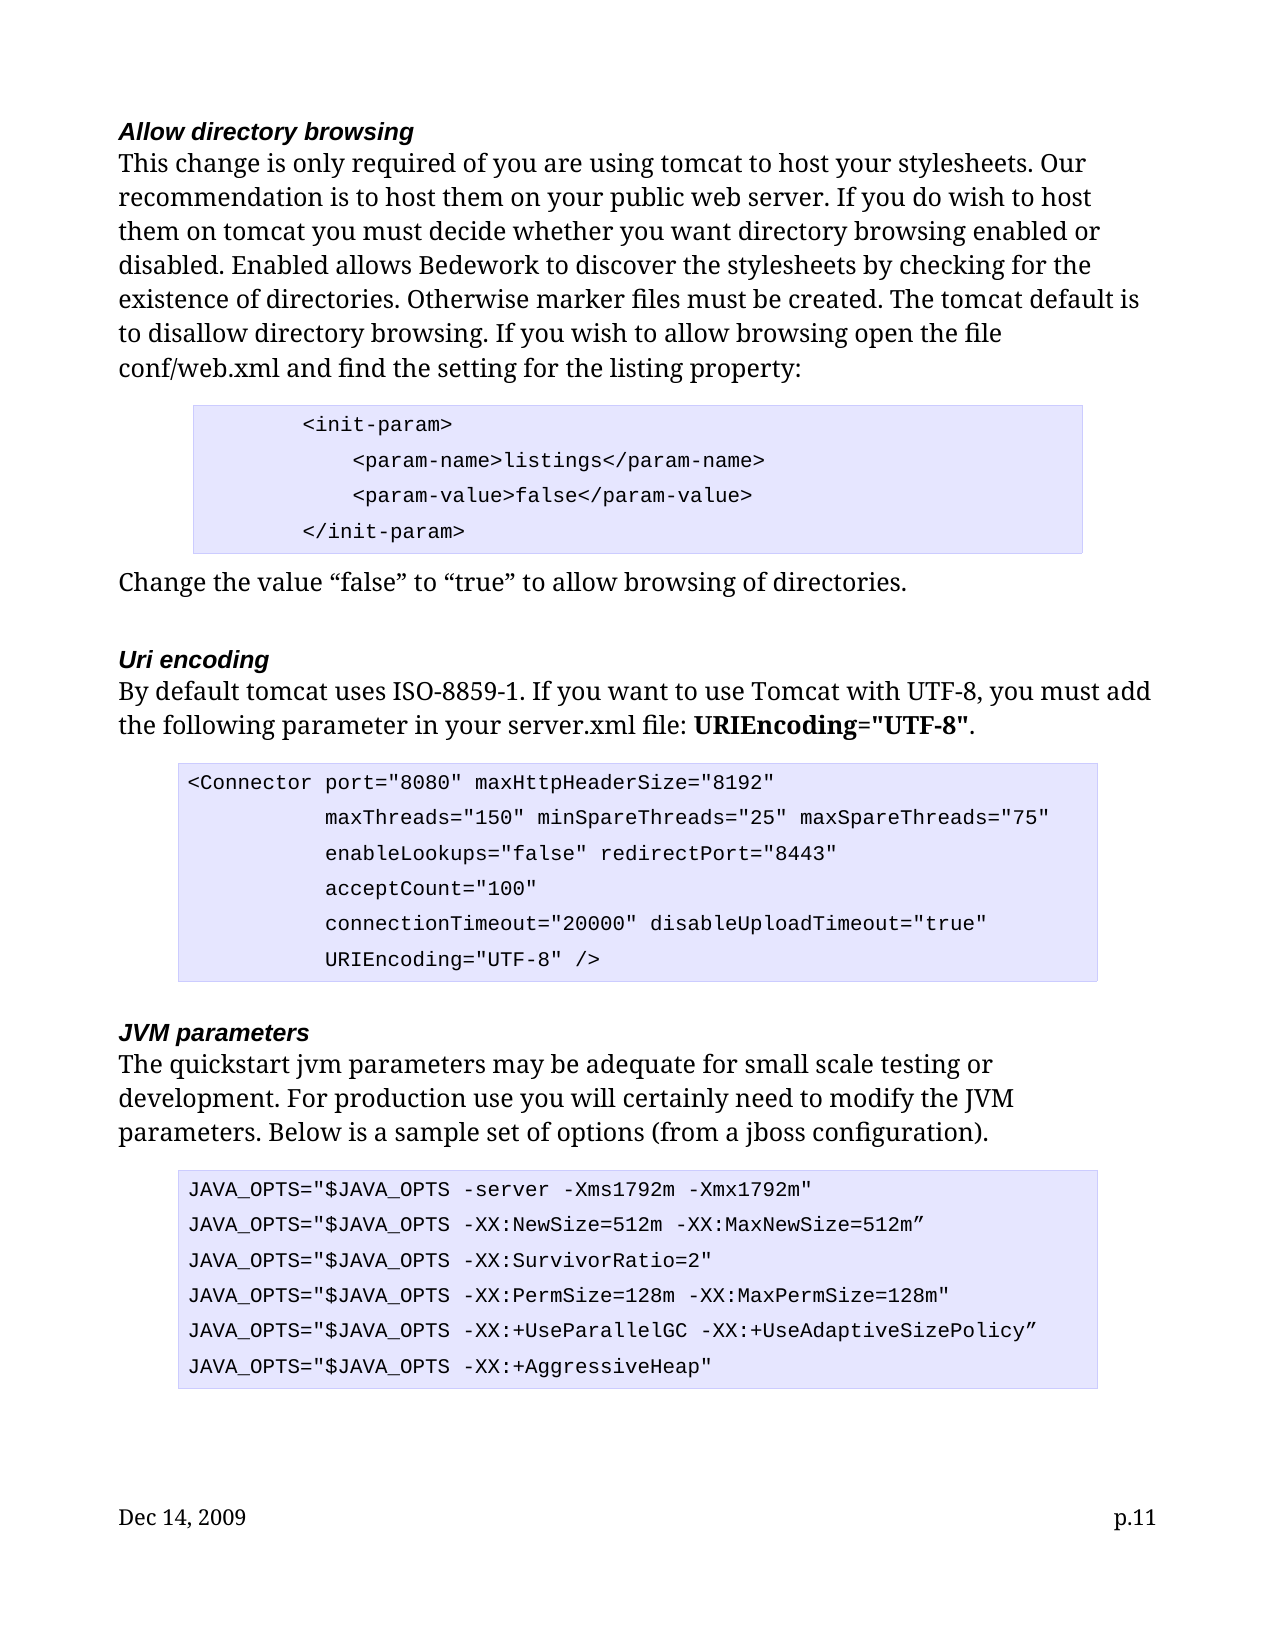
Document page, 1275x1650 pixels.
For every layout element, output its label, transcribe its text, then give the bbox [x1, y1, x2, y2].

text JAVA_OPTS="$JAVA_OPTS -XX:+AggressiveHeap" [179, 1347, 1097, 1388]
subtitle Allow directory browsing [118, 118, 1157, 146]
text This change is only required of you are using tomcat to host your stylesheets. Our recommendation is to host them on your public web server. If you do wish to host them on tomcat you must decide whether you want directory browsing enabled or disabled. Enabled allows Bedework to discover the stylesheets by checking for the existence of directories. Otherwise marker files must be created. The tomcat default is to disallow directory browsing. If you wish to allow browsing open the file conf/web.xml and find the setting for the listing property: [118, 146, 1157, 384]
text acceptCount="100" [179, 869, 1097, 902]
text <init-param> [194, 406, 1082, 438]
text The quickstart jvm parameters may be adequate for small scale testing or development. For production use you will certainly need to modify the JVM parameters. Below is a sample set of options (from a jboss configuration). [118, 1046, 1157, 1149]
text URIEncoding="UTF-8" /> [179, 940, 1097, 981]
subtitle JVM parameters [118, 1019, 1157, 1046]
text maxThreads="150" minSpareThreads="25" maxSpareThreads="75" enableLookups="false" redirectPort="8443" [179, 798, 1097, 866]
text <Connector port="8080" maxHttpHeaderSize="8192" [179, 764, 1097, 795]
text <param-name>listings</param-name> [194, 441, 1082, 473]
subtitle Uri encoding [118, 646, 1157, 673]
text <param-value>false</param-value> [194, 476, 1082, 509]
text Change the value “false” to “true” to allow browsing of directories. [118, 565, 1157, 599]
text JAVA_OPTS="$JAVA_OPTS -XX:SurvivorRatio=2" JAVA_OPTS="$JAVA_OPTS -XX:PermSize=128m -XX:MaxPermSize=128m" JAVA_OPTS="$JAVA_OPTS -XX:+UseParallelGC -XX:+UseAdaptiveSizePolicy” [179, 1241, 1097, 1344]
text JAVA_OPTS="$JAVA_OPTS -server -Xms1792m -Xmx1792m" JAVA_OPTS="$JAVA_OPTS -XX:NewSize=512m -XX:MaxNewSize=512m” [179, 1171, 1097, 1238]
text </init-param> [194, 512, 1082, 553]
text By default tomcat uses ISO-8859-1. If you want to use Tomcat with UTF-8, you must add the following parameter in your server.xml file: URIEncoding="UTF-8". [118, 673, 1157, 742]
text connectionTimeout="20000" disableUploadTimeout="true" [179, 904, 1097, 937]
